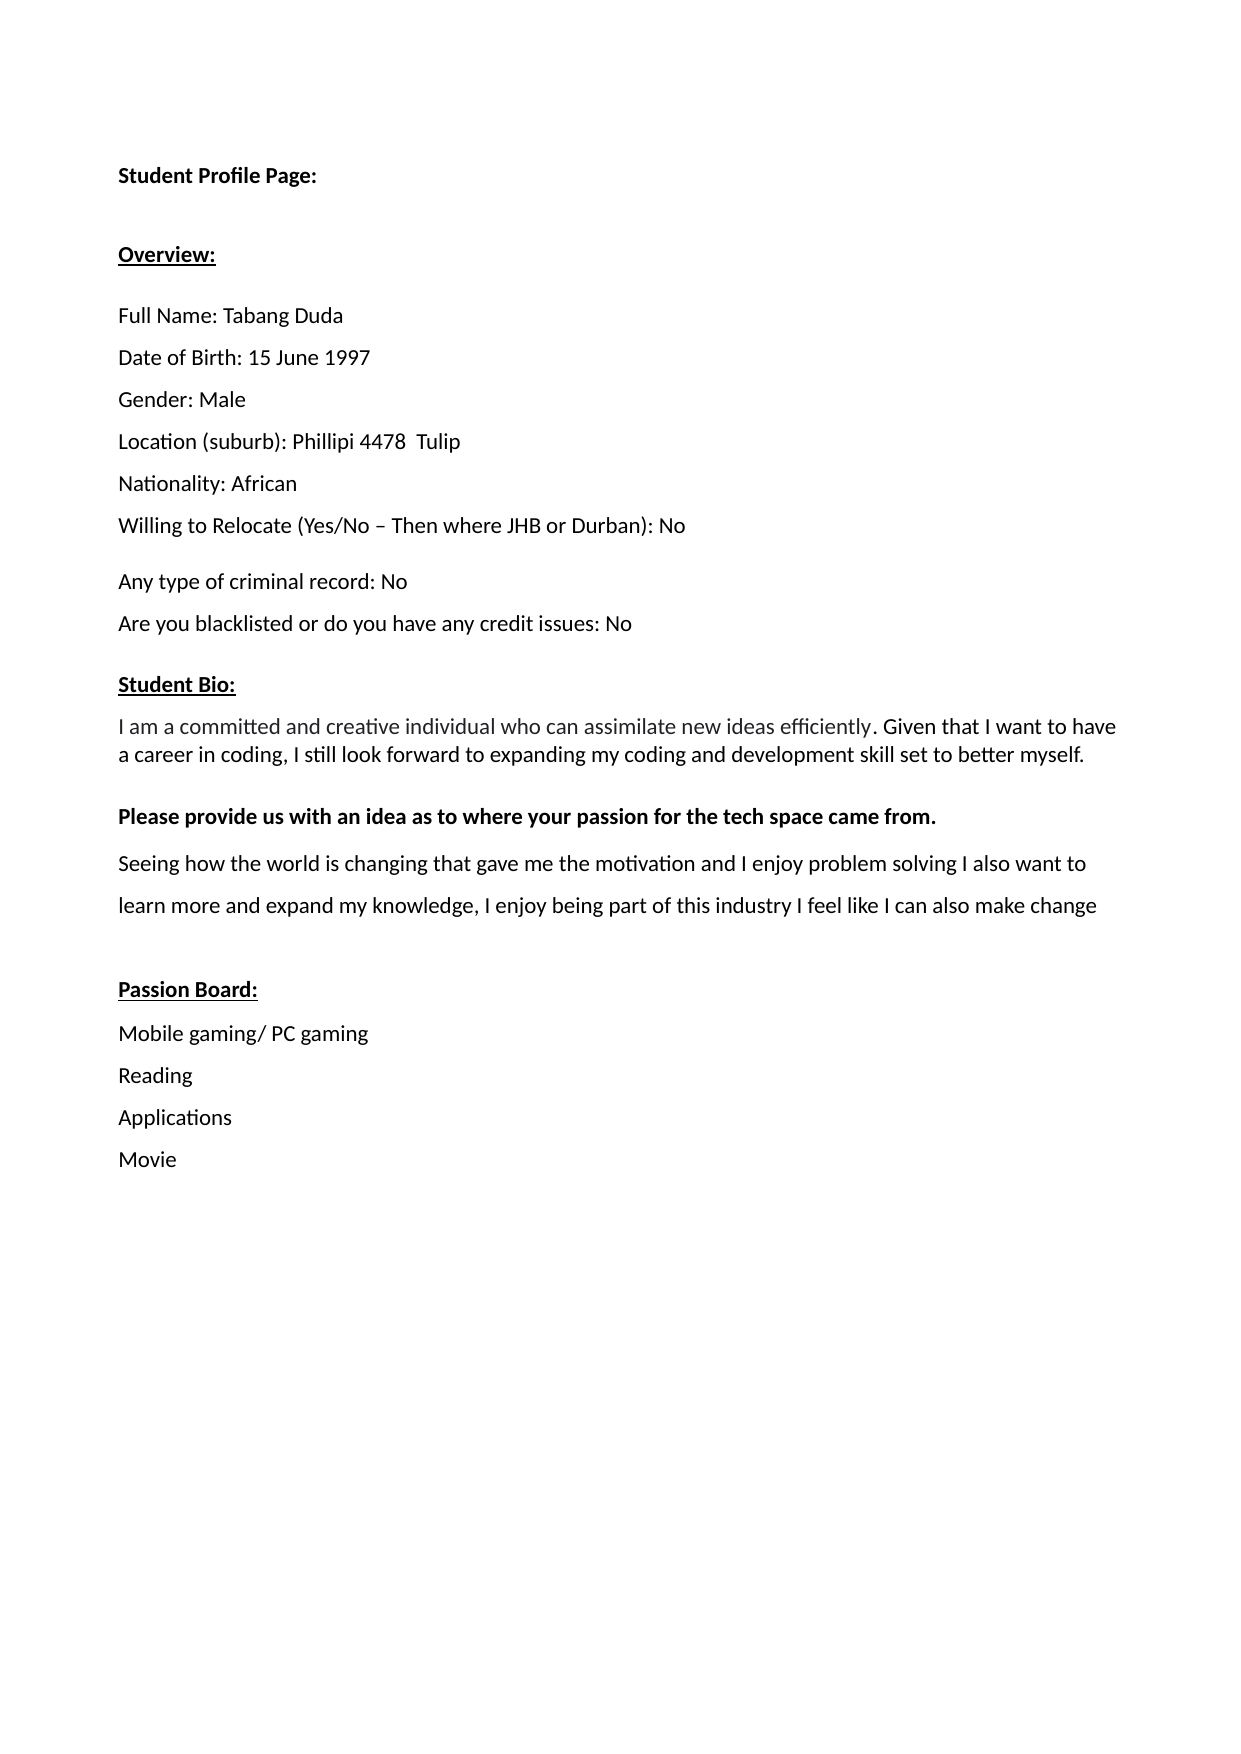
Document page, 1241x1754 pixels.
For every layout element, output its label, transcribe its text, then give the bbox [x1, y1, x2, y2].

text Location (suburb): Phillipi 4478 Tulip [118, 427, 1122, 455]
list Reading [118, 1061, 1122, 1089]
text I am a committed and creative individual who can assimilate new ideas efficiently. Given that I want to have a career in coding, I still look forward to expanding my coding and development skill set to better myself. [118, 712, 1122, 768]
text Any type of criminal record: No [118, 567, 1122, 595]
subtitle Overview: [118, 240, 1122, 268]
subtitle Passion Board: [118, 976, 1122, 1003]
subtitle Seeing how the world is changing that gave me the motivation and I enjoy problem solving I also want to learn more and expand my knowledge, I enjoy being part of this industry I feel like I can also make change [118, 849, 1122, 919]
text Date of Birth: 15 June 1997 [118, 343, 1122, 371]
text Student Profile Page: [118, 161, 1122, 189]
text Are you blacklisted or do you have any credit issues: No [118, 609, 1122, 637]
list Mobile gaming/ PC gaming [118, 1019, 1122, 1047]
subtitle Student Bio: [118, 670, 1122, 698]
list Movie [118, 1145, 1122, 1173]
list Applications [118, 1103, 1122, 1131]
text Nationality: African [118, 469, 1122, 497]
text Full Name: Tabang Duda [118, 301, 1122, 329]
text Gender: Male [118, 385, 1122, 413]
text Willing to Relocate (Yes/No – Then where JHB or Durban): No [118, 511, 1122, 539]
subtitle Please provide us with an idea as to where your passion for the tech space came from. [118, 802, 1122, 830]
